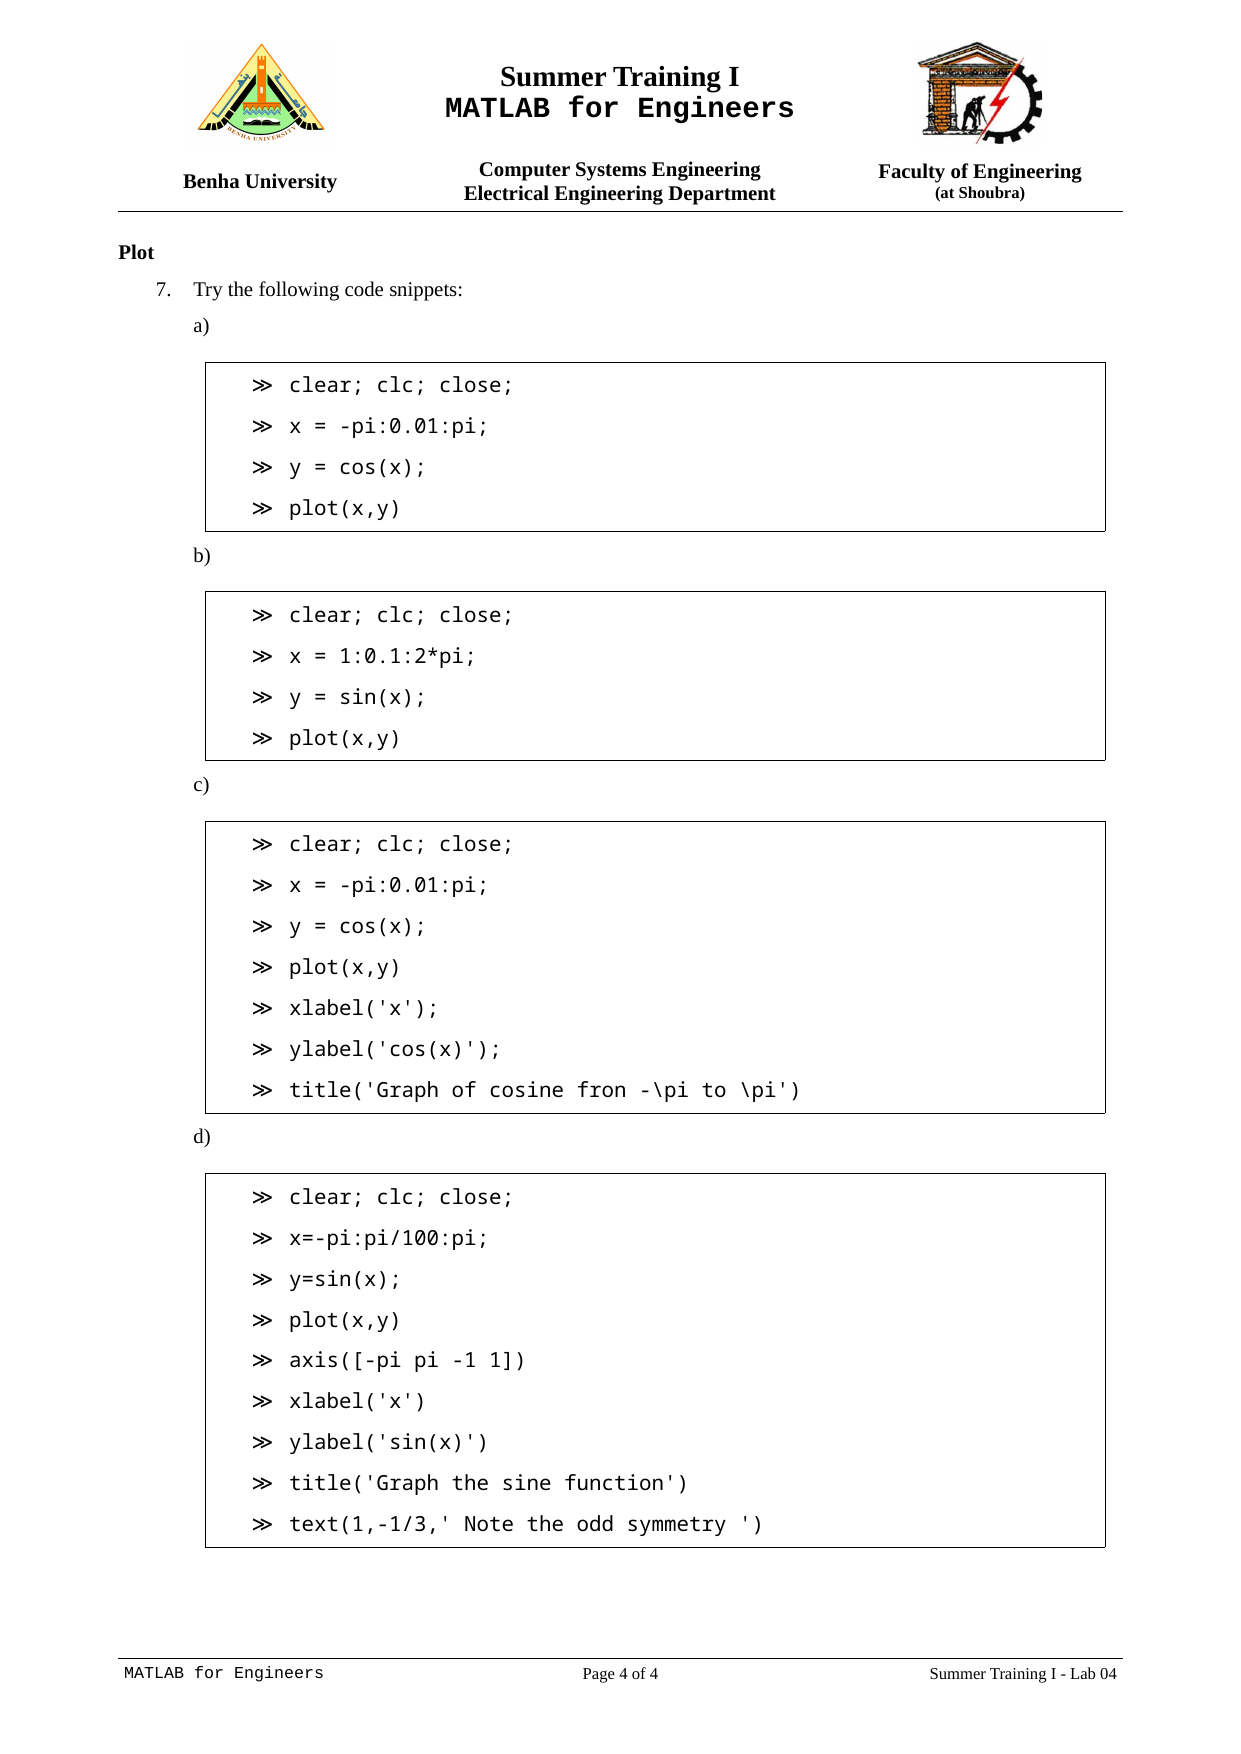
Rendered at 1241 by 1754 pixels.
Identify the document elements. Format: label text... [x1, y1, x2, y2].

list x = 1:0.1:2*pi; [251, 641, 1096, 669]
list y = cos(x); [251, 452, 1096, 481]
list clear; clc; close; [251, 1182, 1096, 1210]
list y = cos(x); [251, 911, 1096, 940]
list x=-pi:pi/100:pi; [251, 1223, 1096, 1251]
list ylabel('cos(x)'); [251, 1034, 1096, 1063]
list xlabel('x') [251, 1387, 1096, 1415]
picture [917, 40, 1043, 146]
text Plot [118, 240, 1122, 264]
list plot(x,y) [251, 723, 1096, 751]
list y=sin(x); [251, 1264, 1096, 1292]
list clear; clc; close; [251, 600, 1096, 628]
list x = -pi:0.01:pi; [251, 412, 1096, 440]
list plot(x,y) [251, 952, 1096, 981]
list axis([-pi pi -1 1]) [251, 1346, 1096, 1374]
list title('Graph the sine function') [251, 1468, 1096, 1497]
list Try the following code snippets: [156, 277, 1122, 301]
list title('Graph of cosine fron -\pi to \pi') [251, 1075, 1096, 1104]
list plot(x,y) [251, 1305, 1096, 1333]
list ylabel('sin(x)') [251, 1427, 1096, 1456]
list clear; clc; close; [251, 371, 1096, 399]
list x = -pi:0.01:pi; [251, 871, 1096, 899]
list y = sin(x); [251, 682, 1096, 710]
list clear; clc; close; [251, 829, 1096, 858]
list xlabel('x'); [251, 993, 1096, 1022]
list plot(x,y) [251, 493, 1096, 522]
list text(1,-1/3,' Note the odd symmetry ') [251, 1509, 1096, 1538]
picture [183, 40, 337, 146]
